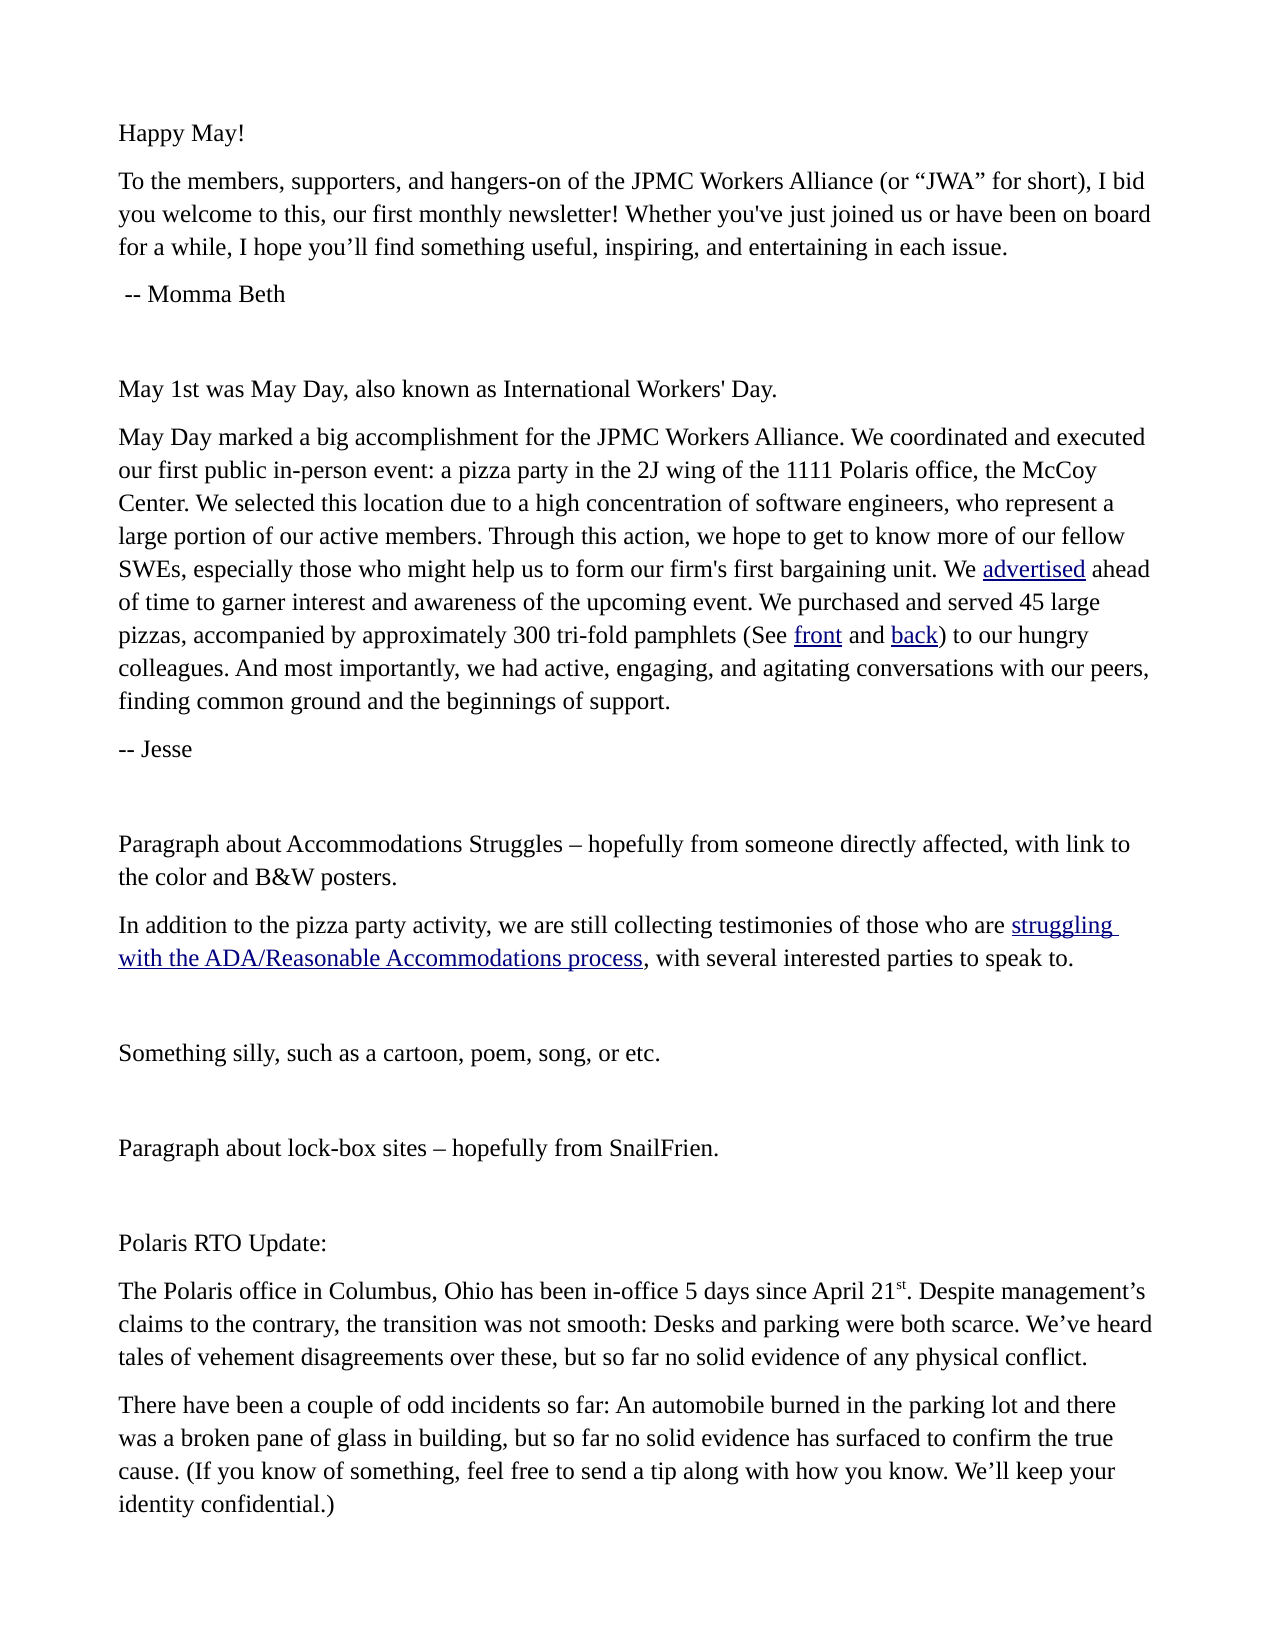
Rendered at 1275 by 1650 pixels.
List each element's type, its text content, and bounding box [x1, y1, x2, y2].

text Paragraph about lock-box sites – hopefully from SnailFrien. [118, 1133, 1157, 1162]
text May 1st was May Day, also known as International Workers' Day. [118, 374, 1157, 403]
text There have been a couple of odd incidents so far: An automobile burned in the parking lot and there was a broken pane of glass in building, but so far no solid evidence has surfaced to confirm the true cause. (If you know of something, feel free to send a tip along with how you know. We’ll keep your identity confidential.) [118, 1390, 1157, 1517]
text Polaris RTO Update: [118, 1228, 1157, 1257]
text Paragraph about Accommodations Struggles – hopefully from someone directly affected, with link to the color and B&W posters. [118, 829, 1157, 891]
text To the members, supporters, and hangers-on of the JPMC Workers Alliance (or “JWA” for short), I bid you welcome to this, our first monthly newsletter! Whether you've just joined us or have been on board for a while, I hope you’ll find something useful, inspiring, and entertaining in each issue. [118, 166, 1157, 261]
text May Day marked a big accomplishment for the JPMC Workers Alliance. We coordinated and executed our first public in-person event: a pizza party in the 2J wing of the 1111 Polaris office, the McCoy Center. We selected this location due to a high concentration of software engineers, who represent a large portion of our active members. Through this action, we hope to get to know more of our fellow SWEs, especially those who might help us to form our firm's first bargaining unit. We advertised ahead of time to garner interest and awareness of the upcoming event. We purchased and served 45 large pizzas, accompanied by approximately 300 tri-fold pamphlets (See front and back) to our hungry colleagues. And most importantly, we had active, engaging, and agitating conversations with our peers, finding common ground and the beginnings of support. [118, 422, 1157, 715]
text -- Jesse [118, 734, 1157, 763]
text Something silly, such as a cartoon, poem, song, or etc. [118, 1038, 1157, 1067]
text The Polaris office in Columbus, Ohio has been in-office 5 days since April 21st. Despite management’s claims to the contrary, the transition was not smooth: Desks and parking were both scarce. We’ve heard tales of vehement disagreements over these, but so far no solid evidence of any physical conflict. [118, 1276, 1157, 1371]
text In addition to the pizza party activity, we are still collecting testimonies of those who are struggling with the ADA/Reasonable Accommodations process, with several interested parties to speak to. [118, 910, 1157, 972]
text -- Momma Beth [118, 279, 1157, 308]
text Happy May! [118, 118, 1157, 147]
